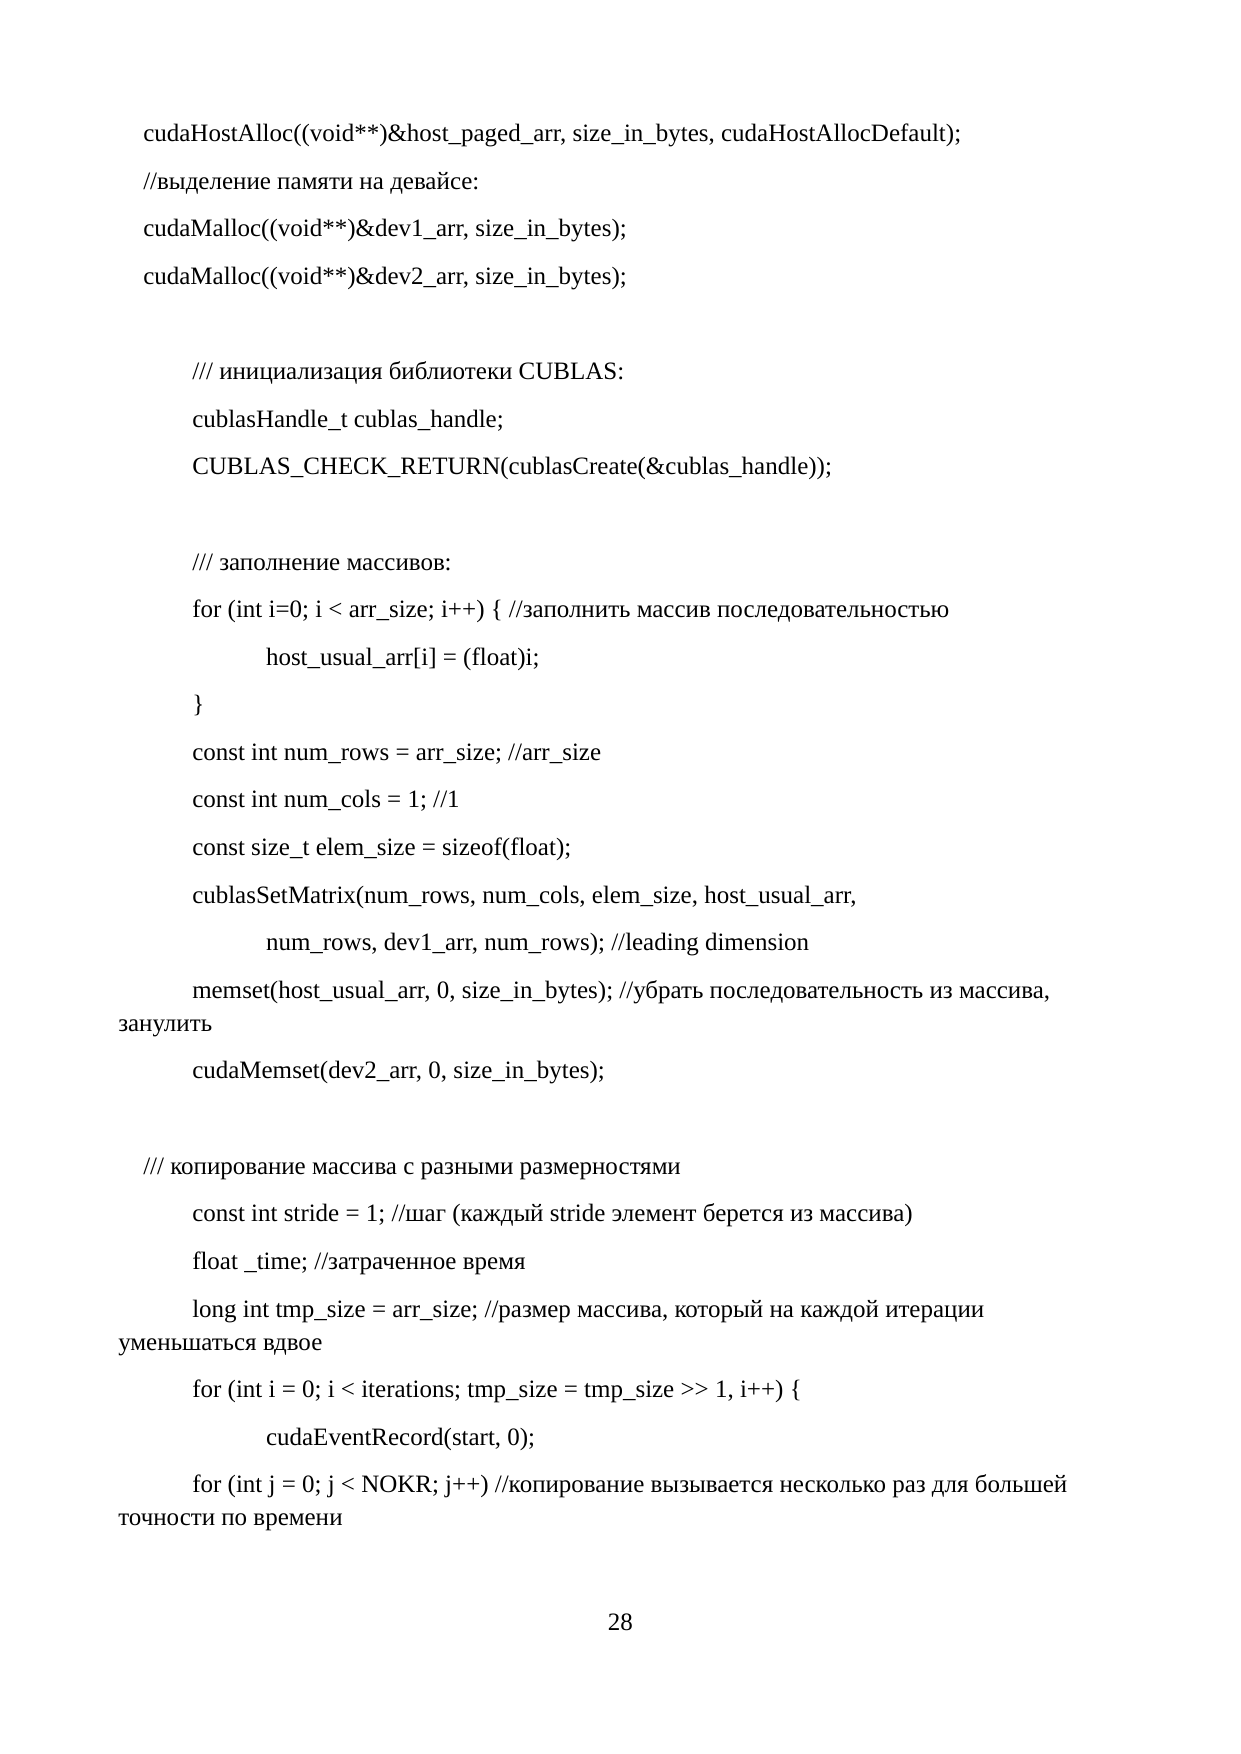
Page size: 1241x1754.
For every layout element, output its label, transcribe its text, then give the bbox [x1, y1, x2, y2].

text const size_t elem_size = sizeof(float); [118, 832, 1122, 861]
text cudaMemset(dev2_arr, 0, size_in_bytes); [118, 1056, 1122, 1084]
text cudaMalloc((void**)&dev2_arr, size_in_bytes); [118, 261, 1122, 290]
text } [118, 689, 1122, 718]
text cublasHandle_t cublas_handle; [118, 404, 1122, 432]
text cudaEventRecord(start, 0); [118, 1422, 1122, 1451]
text CUBLAS_CHECK_RETURN(cublasCreate(&cublas_handle)); [118, 451, 1122, 480]
text float _time; //затраченное время [118, 1246, 1122, 1275]
text //выделение памяти на девайсе: [118, 166, 1122, 194]
text /// заполнение массивов: [118, 547, 1122, 575]
text memset(host_usual_arr, 0, size_in_bytes); //убрать последовательность из массива, занулить [118, 975, 1122, 1037]
text long int tmp_size = arr_size; //размер массива, который на каждой итерации уменьшаться вдвое [118, 1294, 1122, 1355]
text cudaHostAlloc((void**)&host_paged_arr, size_in_bytes, cudaHostAllocDefault); [118, 118, 1122, 147]
text const int num_cols = 1; //1 [118, 784, 1122, 813]
text for (int i = 0; i < iterations; tmp_size = tmp_size >> 1, i++) { [118, 1374, 1122, 1403]
text for (int i=0; i < arr_size; i++) { //заполнить массив последовательностью [118, 594, 1122, 623]
text const int num_rows = arr_size; //arr_size [118, 737, 1122, 766]
text /// копирование массива с разными размерностями [118, 1151, 1122, 1179]
text host_usual_arr[i] = (float)i; [118, 642, 1122, 671]
text for (int j = 0; j < NOKR; j++) //копирование вызывается несколько раз для большей точности по времени [118, 1469, 1122, 1531]
text cublasSetMatrix(num_rows, num_cols, elem_size, host_usual_arr, [118, 880, 1122, 908]
text cudaMalloc((void**)&dev1_arr, size_in_bytes); [118, 213, 1122, 242]
text /// инициализация библиотеки CUBLAS: [118, 356, 1122, 385]
text const int stride = 1; //шаг (каждый stride элемент берется из массива) [118, 1198, 1122, 1227]
text num_rows, dev1_arr, num_rows); //leading dimension [118, 927, 1122, 956]
